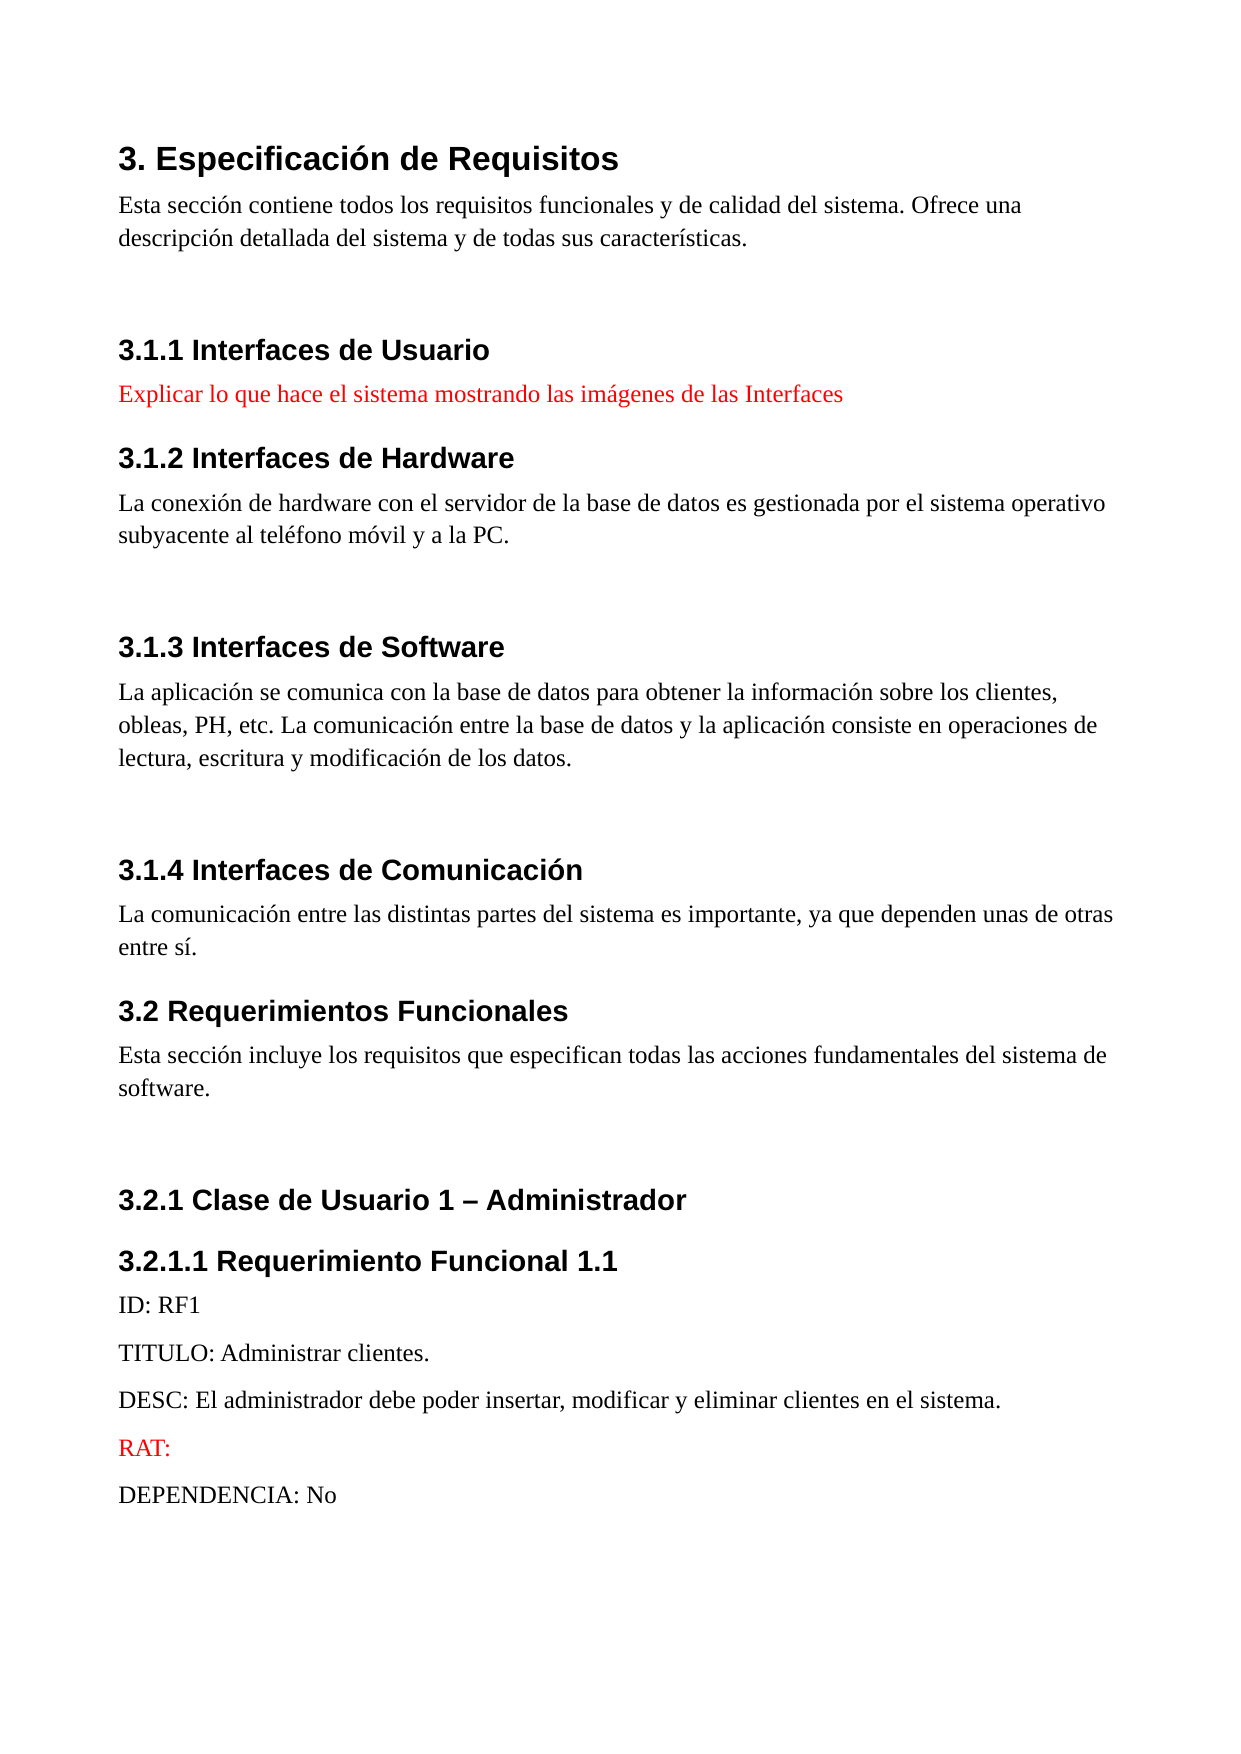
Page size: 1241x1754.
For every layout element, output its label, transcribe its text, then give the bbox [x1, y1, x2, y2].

subtitle 3.2.1.1 Requerimiento Funcional 1.1 [118, 1244, 1122, 1278]
text La comunicación entre las distintas partes del sistema es importante, ya que dependen unas de otras entre sí. [118, 899, 1122, 961]
text TITULO: Administrar clientes. [118, 1338, 1122, 1366]
text DESC: El administrador debe poder insertar, modificar y eliminar clientes en el sistema. [118, 1385, 1122, 1414]
subtitle 3.2 Requerimientos Funcionales [118, 994, 1122, 1028]
subtitle 3.1.3 Interfaces de Software [118, 630, 1122, 664]
subtitle 3.1.4 Interfaces de Comunicación [118, 852, 1122, 886]
subtitle 3. Especificación de Requisitos [118, 139, 1122, 178]
text La conexión de hardware con el servidor de la base de datos es gestionada por el sistema operativo subyacente al teléfono móvil y a la PC. [118, 488, 1122, 549]
text RAT: [118, 1433, 1122, 1462]
text Esta sección incluye los requisitos que especifican todas las acciones fundamentales del sistema de software. [118, 1040, 1122, 1102]
subtitle 3.1.2 Interfaces de Hardware [118, 441, 1122, 475]
text Explicar lo que hace el sistema mostrando las imágenes de las Interfaces [118, 379, 1122, 408]
text La aplicación se comunica con la base de datos para obtener la información sobre los clientes, obleas, PH, etc. La comunicación entre la base de datos y la aplicación consiste en operaciones de lectura, escritura y modificación de los datos. [118, 677, 1122, 771]
subtitle 3.1.1 Interfaces de Usuario [118, 333, 1122, 367]
text DEPENDENCIA: No [118, 1481, 1122, 1509]
text ID: RF1 [118, 1290, 1122, 1319]
subtitle 3.2.1 Clase de Usuario 1 – Administrador [118, 1183, 1122, 1217]
text Esta sección contiene todos los requisitos funcionales y de calidad del sistema. Ofrece una descripción detallada del sistema y de todas sus características. [118, 190, 1122, 252]
